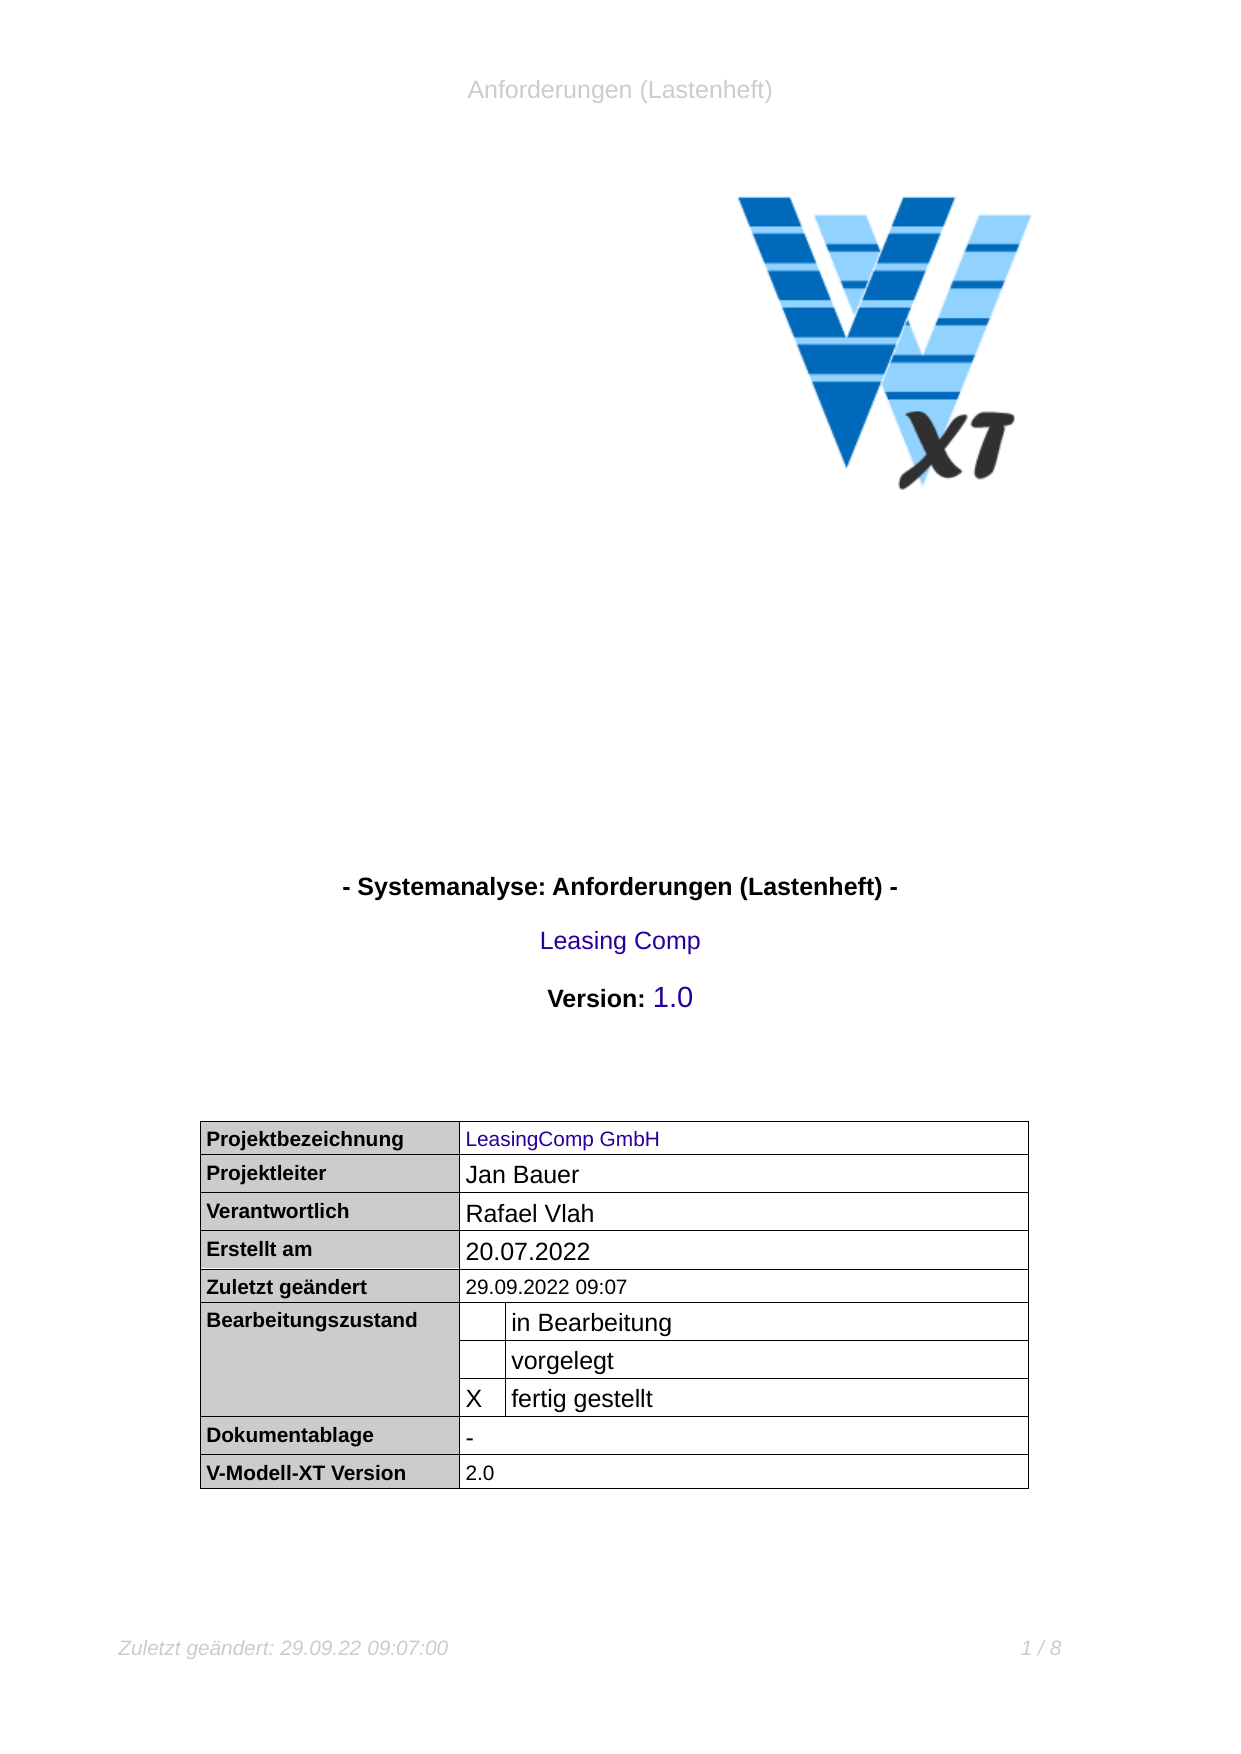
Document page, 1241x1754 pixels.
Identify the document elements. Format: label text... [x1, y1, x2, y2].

table_cell Erstellt am [201, 1231, 459, 1268]
table_cell [201, 1340, 459, 1378]
text Leasing Comp [118, 926, 1122, 955]
table_cell 05.08.2022 11:01 [460, 1270, 1028, 1302]
table_cell 20.07.2022 [460, 1231, 1028, 1268]
text Version: 1.0 [118, 980, 1122, 1013]
table_cell 2.0 [460, 1455, 1028, 1488]
table_cell [201, 1378, 459, 1416]
table_cell V-Modell-XT Version [201, 1455, 459, 1488]
table_cell Verantwortlich [201, 1193, 459, 1230]
table_cell [460, 1341, 505, 1378]
table_header Projektbezeichnung [201, 1122, 459, 1154]
table_cell fertig gestellt [506, 1379, 1028, 1416]
table_cell X [460, 1379, 505, 1416]
table_header LeasingComp GmbH [460, 1122, 1028, 1154]
table_cell Bearbeitungszustand [201, 1303, 459, 1340]
table_cell Jan Bauer [460, 1155, 1028, 1192]
table_cell Zuletzt geändert [201, 1270, 459, 1302]
text - Systemanalyse: Anforderungen (Lastenheft) - [118, 872, 1122, 901]
table_cell Dokumentablage [201, 1417, 459, 1454]
table_cell Rafael Vlah [460, 1193, 1028, 1230]
table_cell in Bearbeitung [506, 1303, 1028, 1340]
table_cell - [460, 1417, 1028, 1454]
table_cell vorgelegt [506, 1341, 1028, 1378]
table_cell Projektleiter [201, 1155, 459, 1192]
table_cell [460, 1303, 505, 1340]
